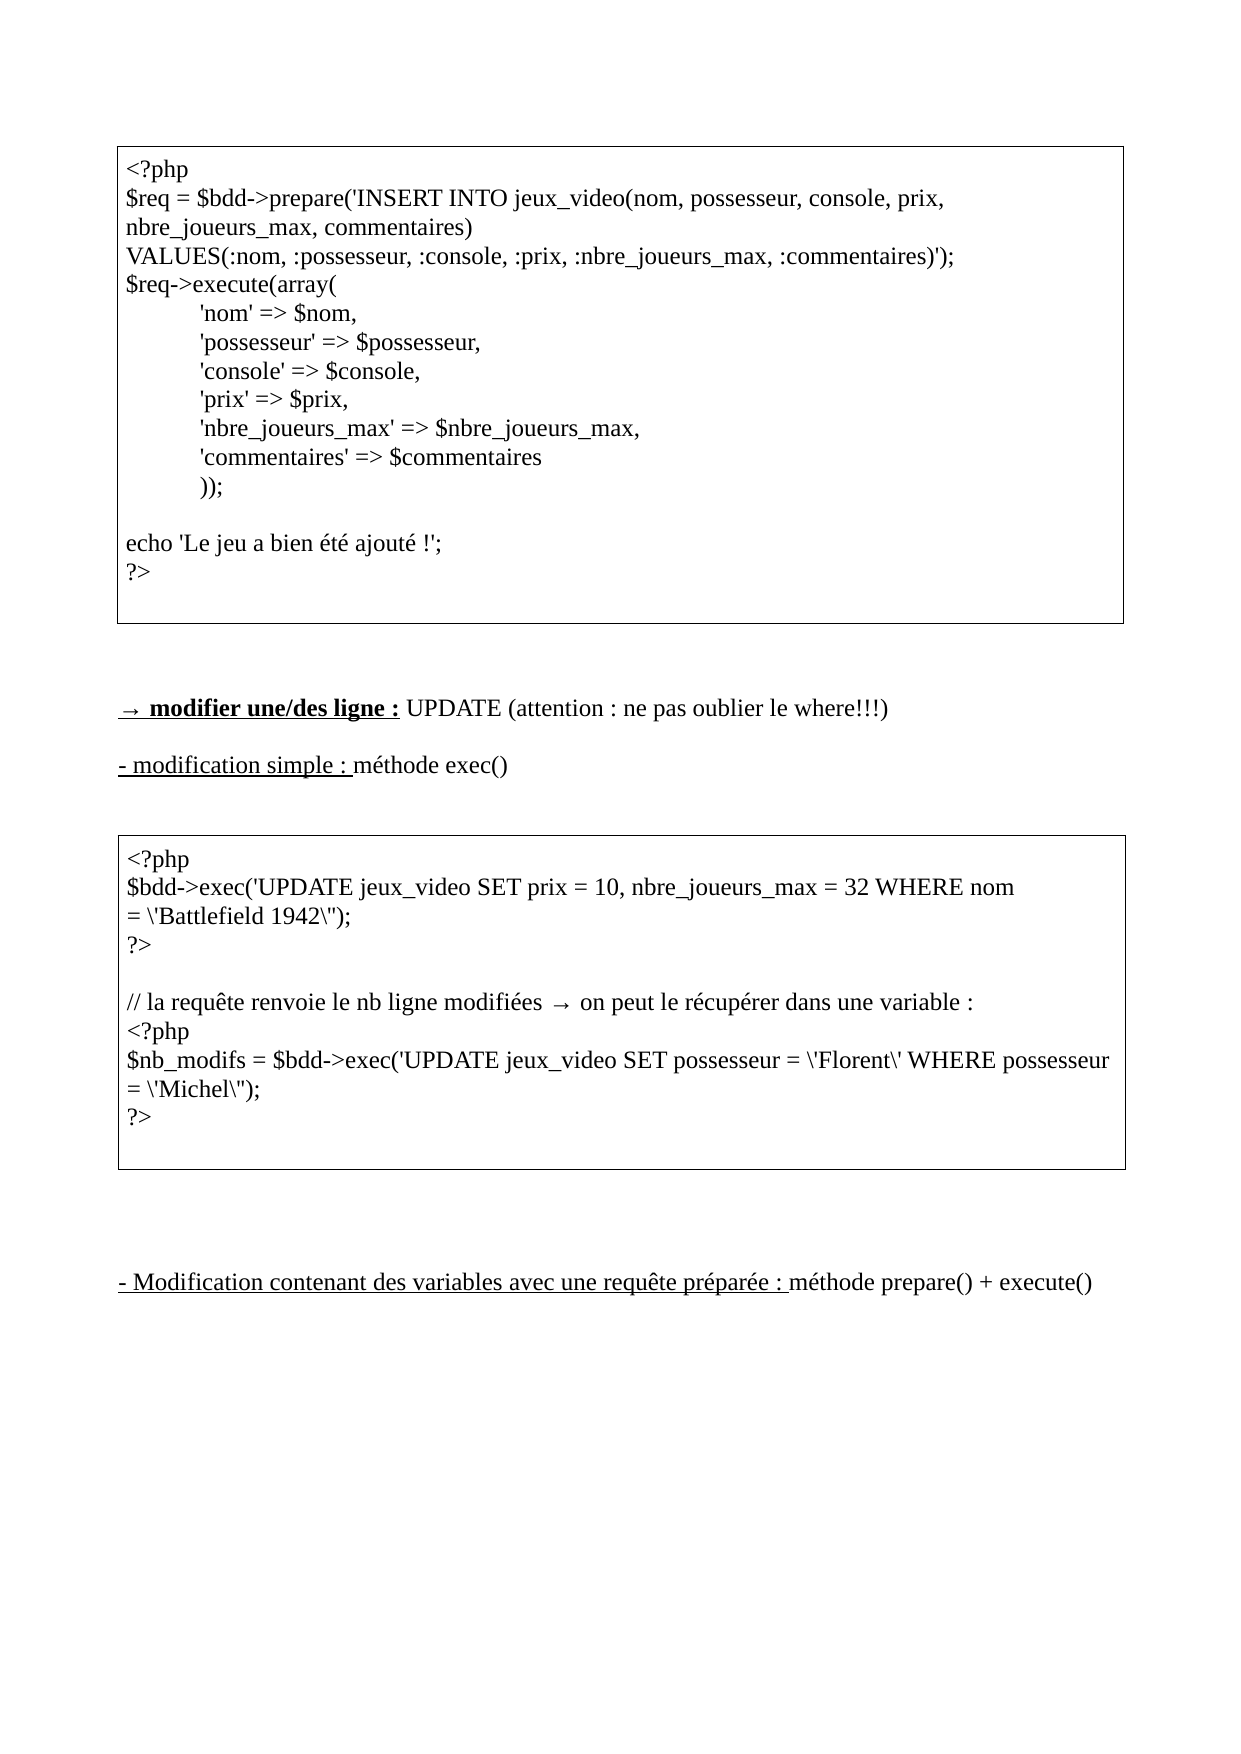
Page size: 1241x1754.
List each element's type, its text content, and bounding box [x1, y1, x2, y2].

text ?> [126, 557, 1114, 586]
text <?php [126, 154, 1114, 183]
text 'console' => $console, [126, 356, 1114, 384]
text <?php [127, 844, 1117, 872]
text 'possesseur' => $possesseur, [126, 327, 1114, 356]
text // la requête renvoie le nb ligne modifiées → on peut le récupérer dans une variable : [127, 987, 1117, 1016]
text ?> [127, 930, 1117, 959]
text $req->execute(array( [126, 269, 1114, 298]
text 'commentaires' => $commentaires [126, 442, 1114, 471]
text ?> [127, 1102, 1117, 1131]
text 'nom' => $nom, [126, 298, 1114, 327]
text $nb_modifs = $bdd->exec('UPDATE jeux_video SET possesseur = \'Florent\' WHERE possesseur = \'Michel\''); [127, 1045, 1117, 1102]
text $bdd->exec('UPDATE jeux_video SET prix = 10, nbre_joueurs_max = 32 WHERE nom = \'Battlefield 1942\''); [127, 872, 1117, 930]
text - modification simple : méthode exec() [118, 750, 1122, 779]
text - Modification contenant des variables avec une requête préparée : méthode prepare() + execute() [118, 1267, 1122, 1296]
text → modifier une/des ligne : UPDATE (attention : ne pas oublier le where!!!) [118, 693, 1122, 722]
text <?php [127, 1016, 1117, 1045]
text 'prix' => $prix, [126, 384, 1114, 413]
text 'nbre_joueurs_max' => $nbre_joueurs_max, [126, 413, 1114, 442]
text echo 'Le jeu a bien été ajouté !'; [126, 528, 1114, 557]
text $req = $bdd->prepare('INSERT INTO jeux_video(nom, possesseur, console, prix, nbre_joueurs_max, commentaires) VALUES(:nom, :possesseur, :console, :prix, :nbre_joueurs_max, :commentaires)'); [126, 183, 1114, 269]
text )); [126, 471, 1114, 499]
